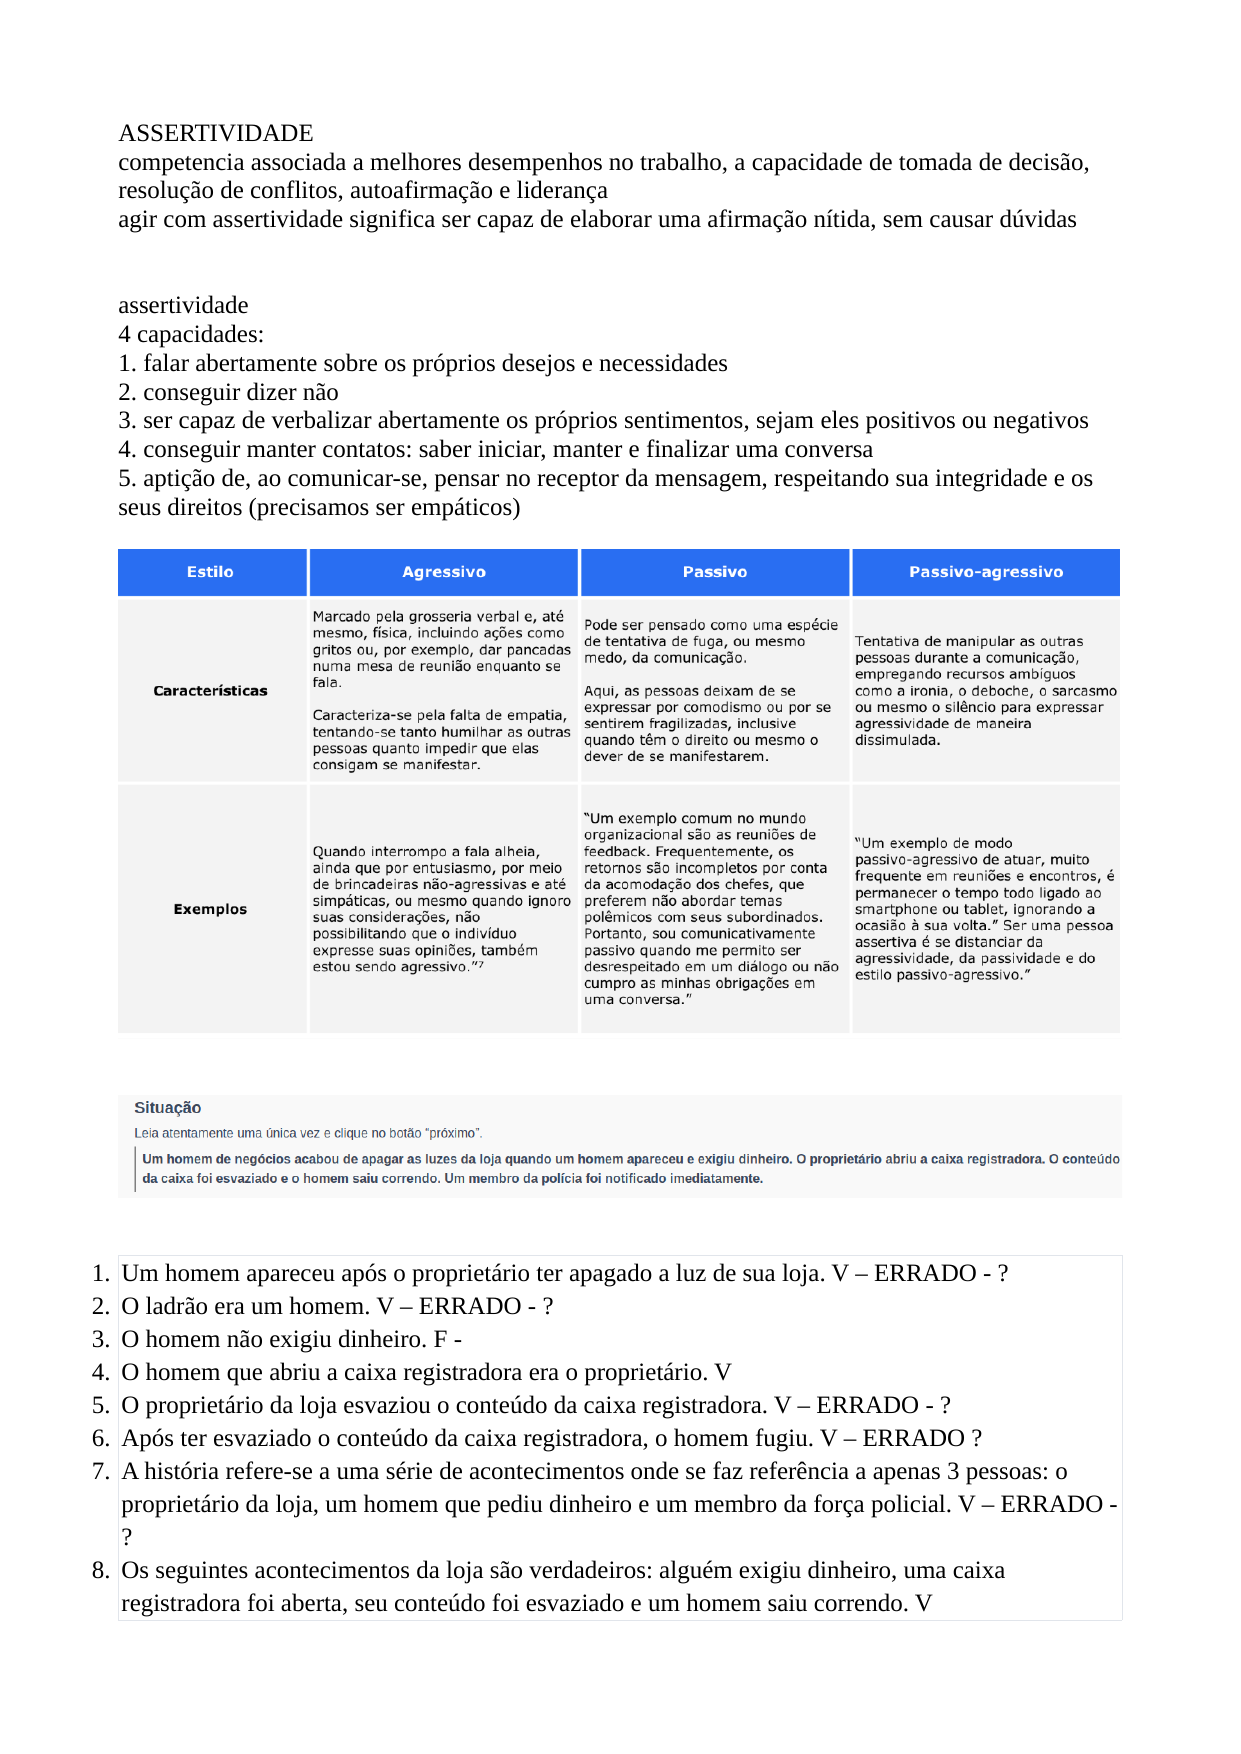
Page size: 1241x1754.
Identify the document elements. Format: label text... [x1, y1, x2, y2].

picture [118, 549, 1123, 1039]
text competencia associada a melhores desempenhos no trabalho, a capacidade de tomada de decisão, resolução de conflitos, autoafirmação e liderança [118, 147, 1122, 204]
text 2. conseguir dizer não [118, 377, 1122, 406]
text 5. aptição de, ao comunicar-se, pensar no receptor da mensagem, respeitando sua integridade e os seus direitos (precisamos ser empáticos) [118, 463, 1122, 521]
list Após ter esvaziado o conteúdo da caixa registradora, o homem fugiu. V – ERRADO ? [119, 1420, 1122, 1452]
list O homem não exigiu dinheiro. F - [119, 1321, 1122, 1353]
text agir com assertividade significa ser capaz de elaborar uma afirmação nítida, sem causar dúvidas [118, 204, 1122, 233]
text 3. ser capaz de verbalizar abertamente os próprios sentimentos, sejam eles positivos ou negativos [118, 406, 1122, 434]
text 1. falar abertamente sobre os próprios desejos e necessidades [118, 348, 1122, 377]
picture [118, 1095, 1123, 1198]
list O proprietário da loja esvaziou o conteúdo da caixa registradora. V – ERRADO - ? [119, 1387, 1122, 1419]
list Um homem apareceu após o proprietário ter apagado a luz de sua loja. V – ERRADO - ? [119, 1256, 1122, 1287]
list O homem que abriu a caixa registradora era o proprietário. V [119, 1354, 1122, 1386]
list Os seguintes acontecimentos da loja são verdadeiros: alguém exigiu dinheiro, uma caixa registradora foi aberta, seu conteúdo foi esvaziado e um homem saiu correndo. V [119, 1552, 1122, 1620]
list A história refere-se a uma série de acontecimentos onde se faz referência a apenas 3 pessoas: o proprietário da loja, um homem que pediu dinheiro e um membro da força policial. V – ERRADO - ? [119, 1453, 1122, 1551]
text ASSERTIVIDADE [118, 118, 1122, 147]
text assertividade [118, 291, 1122, 319]
text 4 capacidades: [118, 319, 1122, 348]
list O ladrão era um homem. V – ERRADO - ? [119, 1288, 1122, 1320]
text 4. conseguir manter contatos: saber iniciar, manter e finalizar uma conversa [118, 434, 1122, 463]
